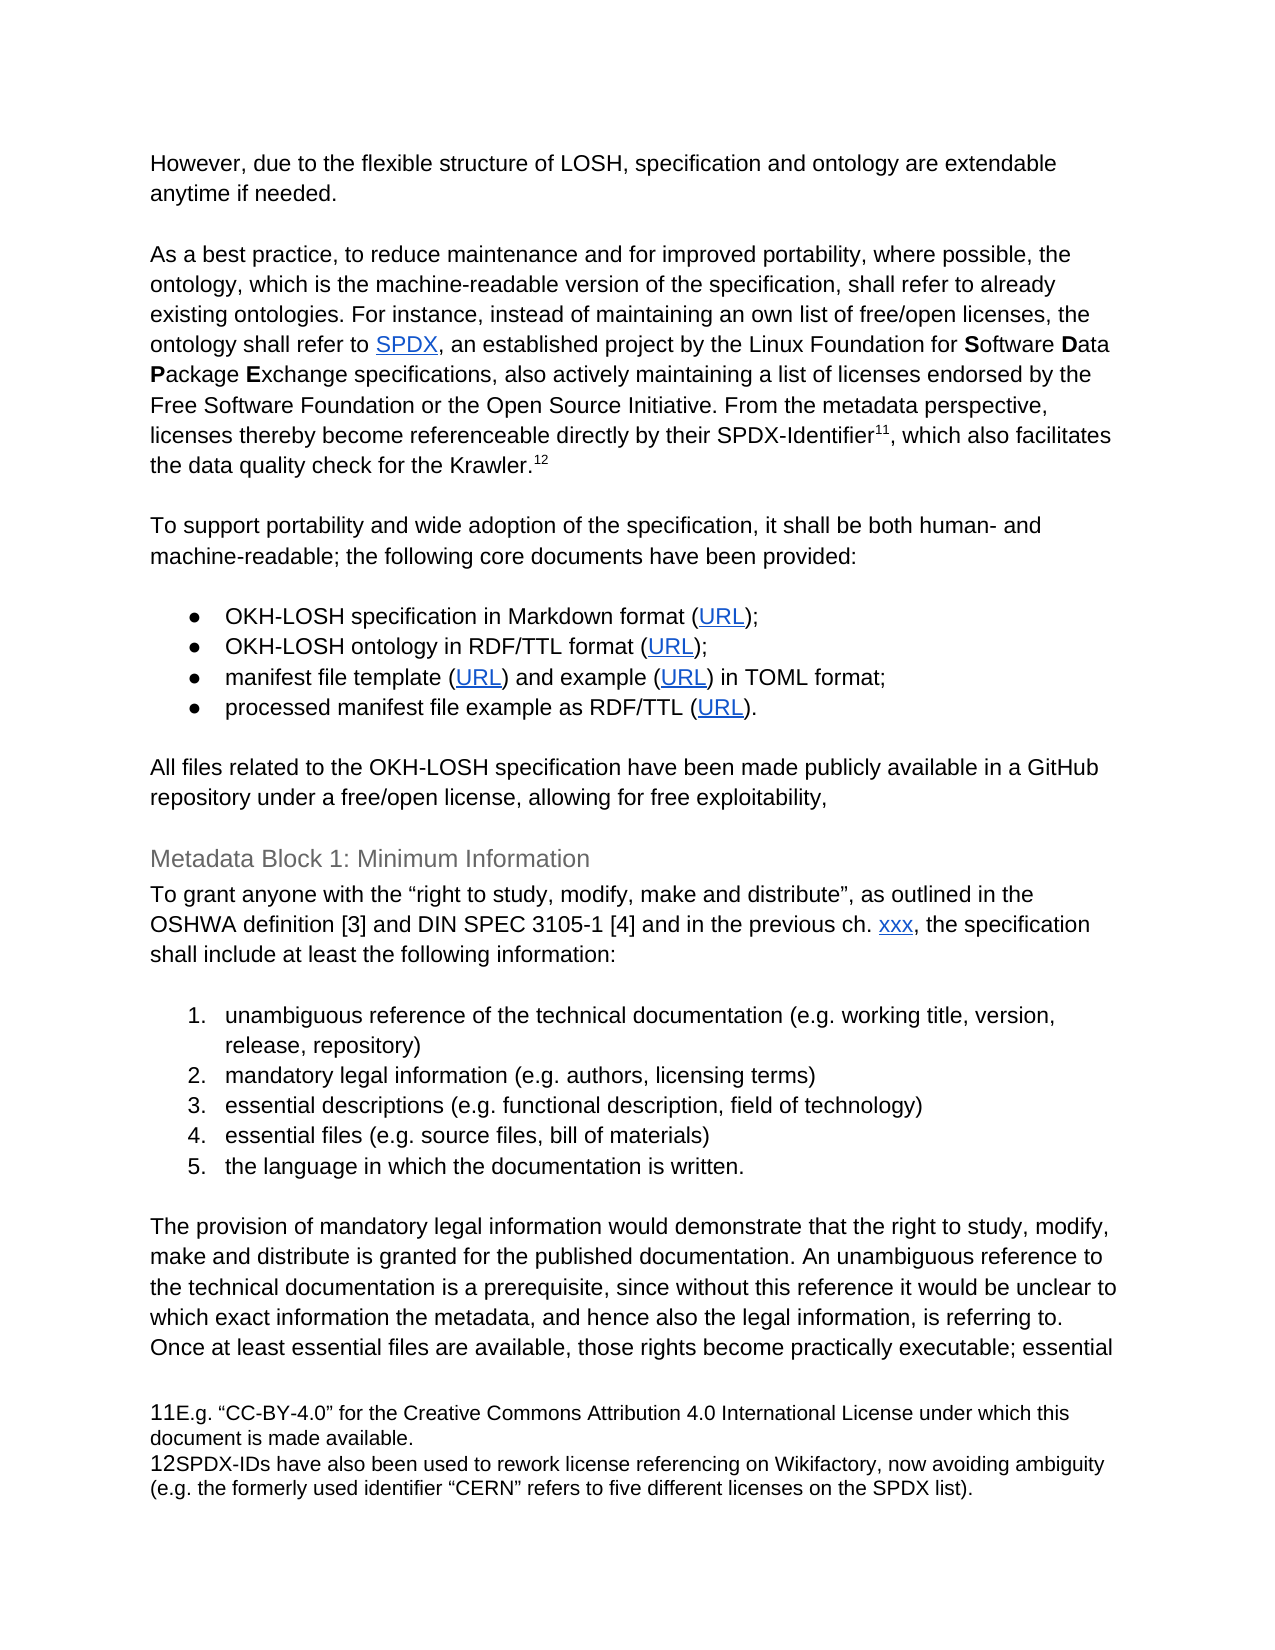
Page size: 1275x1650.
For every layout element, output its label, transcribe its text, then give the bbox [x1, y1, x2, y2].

text The provision of mandatory legal information would demonstrate that the right to study, modify, make and distribute is granted for the published documentation. An unambiguous reference to the technical documentation is a prerequisite, since without this reference it would be unclear to which exact information the metadata, and hence also the legal information, is referring to. [150, 1213, 1125, 1330]
text SPDX-IDs have also been used to rework license referencing on Wikifactory, now avoiding ambiguity (e.g. the formerly used identifier “CERN” refers to five different licenses on the SPDX list). [150, 1450, 1125, 1500]
list OKH-LOSH ontology in RDF/TTL format (URL); [187, 633, 1125, 660]
list manifest file template (URL) and example (URL) in TOML format; [187, 663, 1125, 690]
text As a best practice, to reduce maintenance and for improved portability, where possible, the ontology, which is the machine-readable version of the specification, shall refer to already existing ontologies. For instance, instead of maintaining an own list of free/open licenses, the ontology shall refer to SPDX, an established project by the Linux Foundation for Software Data Package Exchange specifications, also actively maintaining a list of licenses endorsed by the Free Software Foundation or the Open Source Initiative. From the metadata perspective, licenses thereby become referenceable directly by their SPDX-Identifier, which also facilitates the data quality check for the Krawler. [150, 241, 1125, 478]
text To grant anyone with the “right to study, modify, make and distribute”, as outlined in the OSHWA definition [3] and DIN SPEC 3105-1 [4] and in the previous ch. xxx, the specification shall include at least the following information: [150, 881, 1125, 968]
list essential files (e.g. source files, bill of materials) [187, 1122, 1125, 1149]
text All files related to the OKH-LOSH specification have been made publicly available in a GitHub repository under a free/open license, allowing for free exploitability, [150, 754, 1125, 811]
list unambiguous reference of the technical documentation (e.g. working title, version, release, repository) [187, 1002, 1125, 1058]
subtitle Metadata Block 1: Minimum Information [150, 844, 1125, 872]
text Once at least essential files are available, those rights become practically executable; essential [150, 1334, 1125, 1360]
list mandatory legal information (e.g. authors, licensing terms) [187, 1062, 1125, 1088]
text E.g. “CC-BY-4.0” for the Creative Commons Attribution 4.0 International License under which this document is made available. [150, 1399, 1125, 1450]
text However, due to the flexible structure of LOSH, specification and ontology are extendable anytime if needed. [150, 150, 1125, 207]
text To support portability and wide adoption of the specification, it shall be both human- and machine-readable; the following core documents have been provided: [150, 512, 1125, 569]
list processed manifest file example as RDF/TTL (URL). [187, 694, 1125, 720]
list the language in which the documentation is written. [187, 1153, 1125, 1179]
list essential descriptions (e.g. functional description, field of technology) [187, 1092, 1125, 1119]
list OKH-LOSH specification in Markdown format (URL); [187, 603, 1125, 629]
